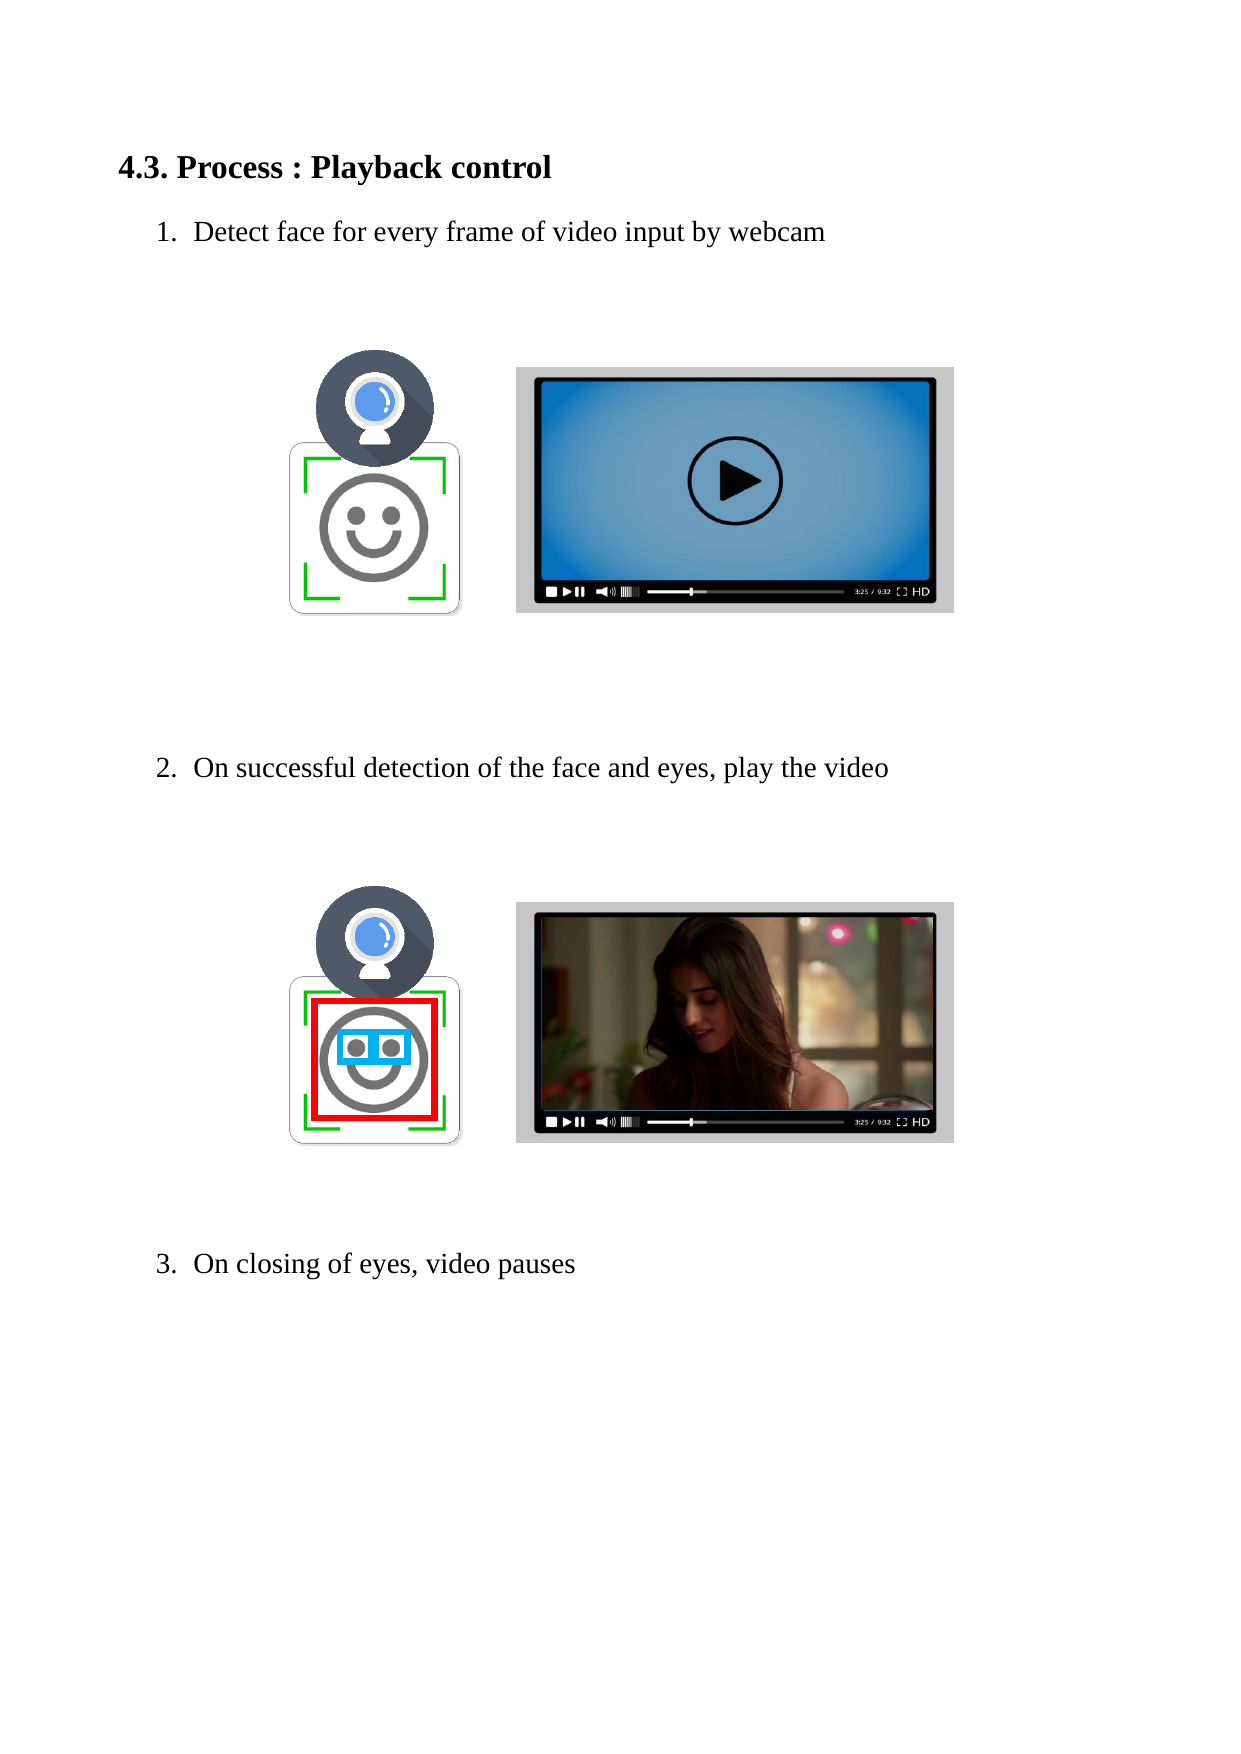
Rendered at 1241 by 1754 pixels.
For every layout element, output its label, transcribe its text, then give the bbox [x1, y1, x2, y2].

picture [516, 367, 954, 613]
list Detect face for every frame of video input by webcam [156, 214, 1122, 247]
list On successful detection of the face and eyes, play the video [156, 750, 1122, 784]
picture [516, 902, 954, 1143]
list On closing of eyes, video pauses [156, 1246, 1122, 1280]
picture [286, 348, 463, 616]
picture [286, 884, 463, 1146]
text 4.3. Process : Playback control [118, 147, 1122, 185]
